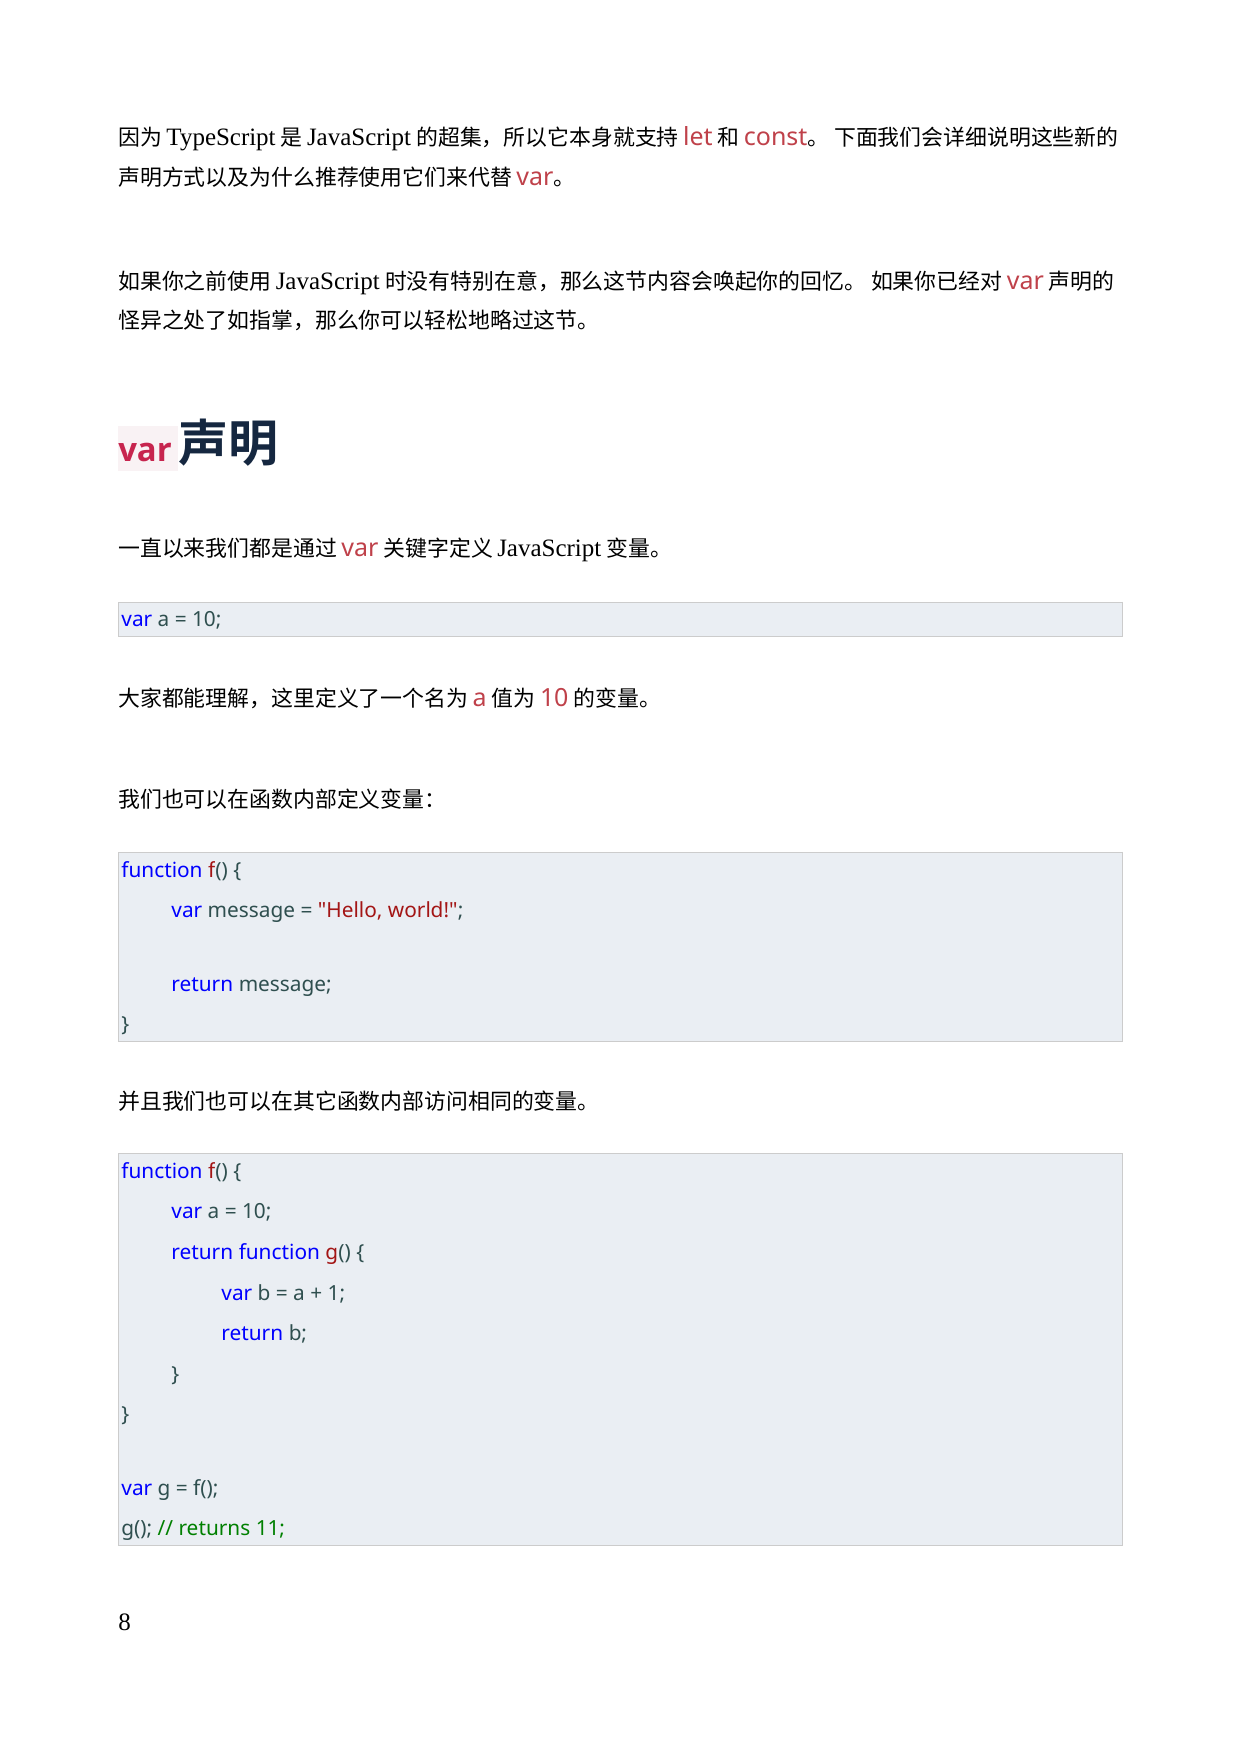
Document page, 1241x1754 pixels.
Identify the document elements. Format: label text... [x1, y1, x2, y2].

text var message = "Hello, world!"; [119, 892, 1122, 923]
text return function g() { [119, 1234, 1122, 1266]
text g(); // returns 11; [119, 1510, 1122, 1545]
text var g = f(); [119, 1470, 1122, 1502]
text } [119, 1396, 1122, 1428]
text function f() { [119, 853, 1122, 883]
text 并且我们也可以在其它函数内部访问相同的变量。 [118, 1084, 1122, 1116]
text 大家都能理解，这里定义了一个名为a值为10的变量。 [118, 679, 1122, 713]
text 一直以来我们都是通过var关键字定义JavaScript变量。 [118, 529, 1122, 563]
text var b = a + 1; [119, 1275, 1122, 1306]
text return message; [119, 966, 1122, 998]
subtitle var声明 [118, 403, 1122, 475]
text } [119, 1007, 1122, 1041]
text var a = 10; [119, 1194, 1122, 1225]
text return b; [119, 1315, 1122, 1347]
text var a = 10; [119, 603, 1122, 636]
text } [119, 1356, 1122, 1387]
text 我们也可以在函数内部定义变量： [118, 782, 1122, 814]
text 因为TypeScript是JavaScript的超集，所以它本身就支持let和const。 下面我们会详细说明这些新的声明方式以及为什么推荐使用它们来代替var。 [118, 118, 1122, 193]
text function f() { [119, 1154, 1122, 1185]
text 如果你之前使用JavaScript时没有特别在意，那么这节内容会唤起你的回忆。 如果你已经对var声明的怪异之处了如指掌，那么你可以轻松地略过这节。 [118, 262, 1122, 334]
